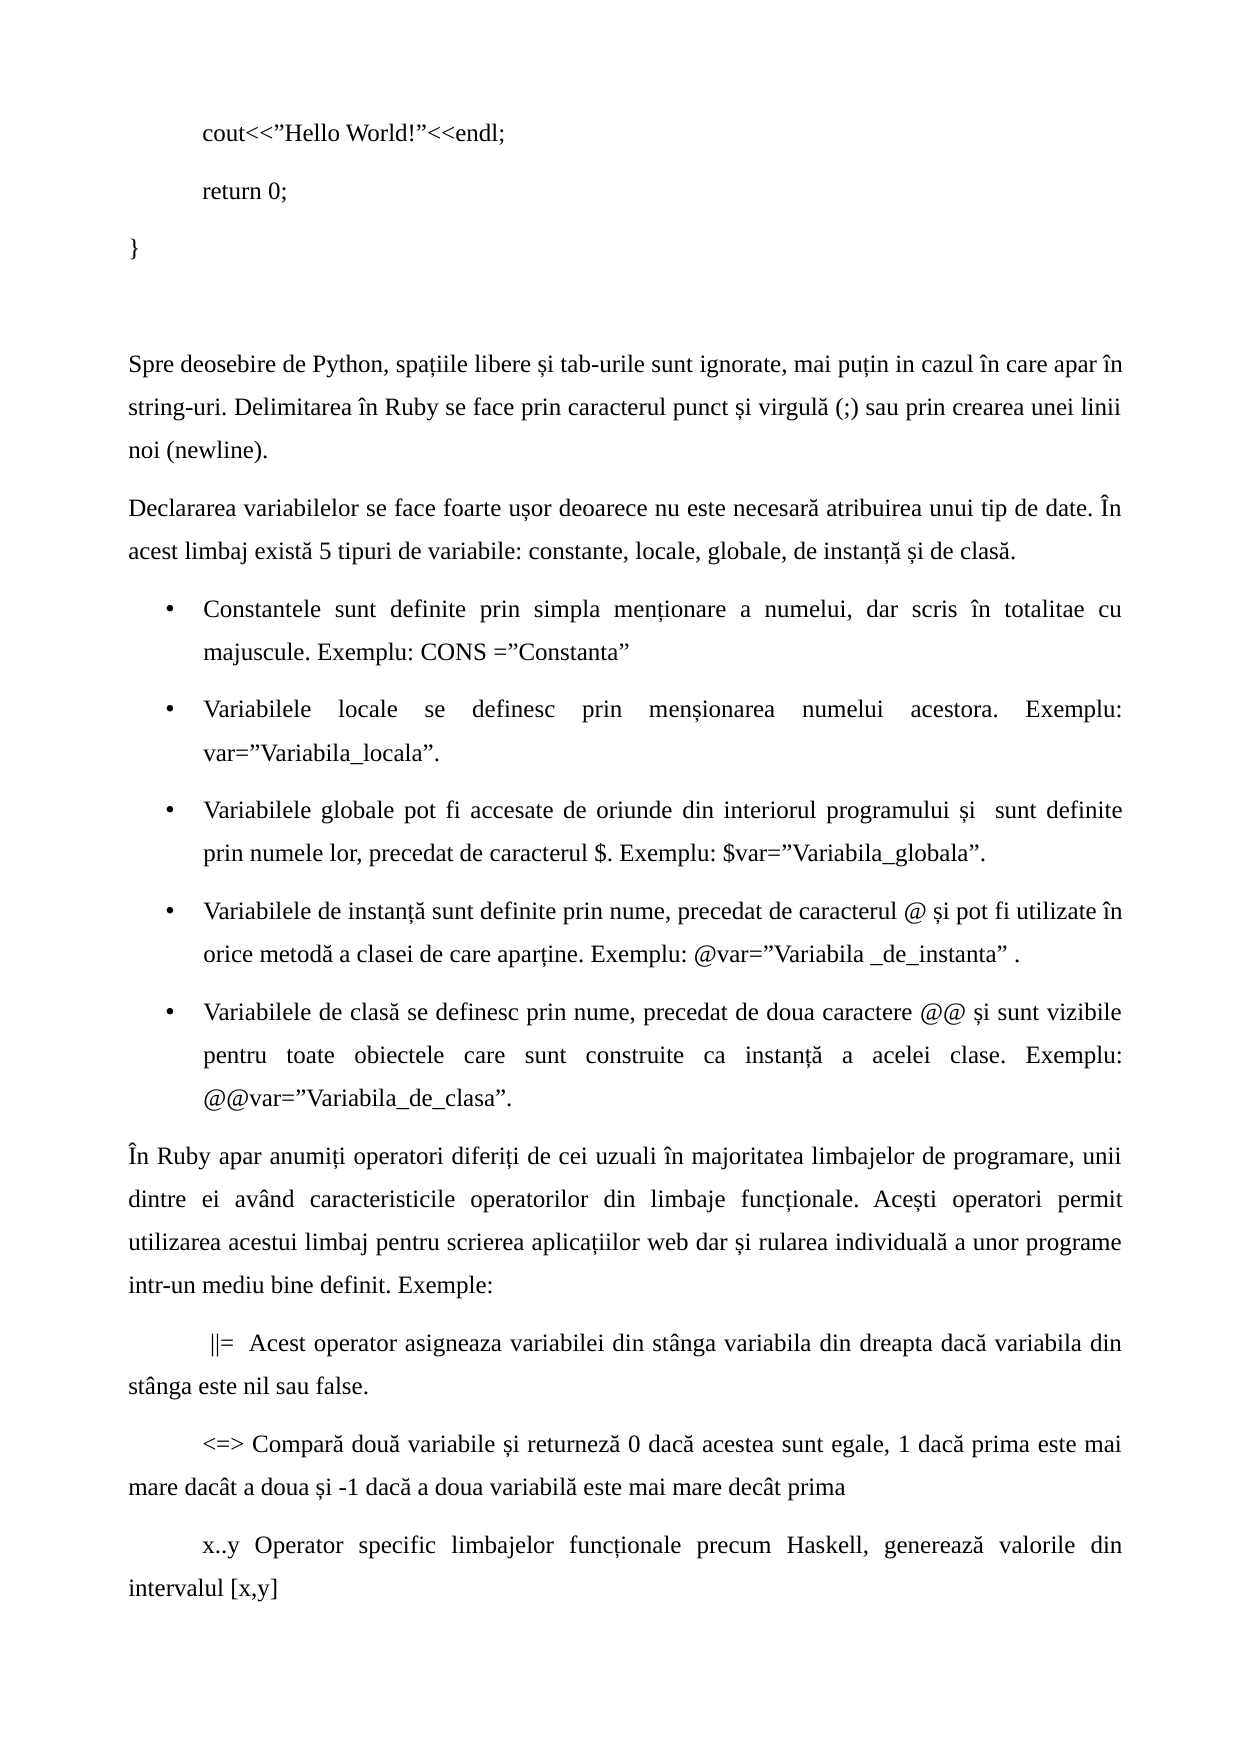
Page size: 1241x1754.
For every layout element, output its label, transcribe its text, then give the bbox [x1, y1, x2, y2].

list Variabilele globale pot fi accesate de oriunde din interiorul programului și sunt definite prin numele lor, precedat de caracterul $. Exemplu: $var=”Variabila_globala”. [166, 795, 1123, 867]
text Spre deosebire de Python, spațiile libere și tab-urile sunt ignorate, mai puțin in cazul în care apar în string-uri. Delimitarea în Ruby se face prin caracterul punct și virgulă (;) sau prin crearea unei linii noi (newline). [128, 349, 1123, 464]
text } [128, 233, 1123, 262]
list Constantele sunt definite prin simpla menționare a numelui, dar scris în totalitae cu majuscule. Exemplu: CONS =”Constanta” [166, 594, 1123, 666]
list Variabilele de instanță sunt definite prin nume, precedat de caracterul @ și pot fi utilizate în orice metodă a clasei de care aparține. Exemplu: @var=”Variabila _de_instanta” . [166, 896, 1123, 968]
list Variabilele locale se definesc prin menșionarea numelui acestora. Exemplu: var=”Variabila_locala”. [166, 694, 1123, 766]
text În Ruby apar anumiți operatori diferiți de cei uzuali în majoritatea limbajelor de programare, unii dintre ei având caracteristicile operatorilor din limbaje funcționale. Acești operatori permit utilizarea acestui limbaj pentru scrierea aplicațiilor web dar și rularea individuală a unor programe intr-un mediu bine definit. Exemple: [128, 1141, 1123, 1299]
text Declararea variabilelor se face foarte ușor deoarece nu este necesară atribuirea unui tip de date. În acest limbaj există 5 tipuri de variabile: constante, locale, globale, de instanță și de clasă. [128, 493, 1123, 565]
list Variabilele de clasă se definesc prin nume, precedat de doua caractere @@ și sunt vizibile pentru toate obiectele care sunt construite ca instanță a acelei clase. Exemplu: @@var=”Variabila_de_clasa”. [166, 997, 1123, 1112]
text x..y Operator specific limbajelor funcționale precum Haskell, generează valorile din intervalul [x,y] [128, 1530, 1123, 1602]
text return 0; [128, 176, 1123, 204]
text ||= Acest operator asigneaza variabilei din stânga variabila din dreapta dacă variabila din stânga este nil sau false. [128, 1328, 1123, 1400]
text cout<<”Hello World!”<<endl; [128, 118, 1123, 147]
text <=> Compară două variabile și returneză 0 dacă acestea sunt egale, 1 dacă prima este mai mare dacât a doua și -1 dacă a doua variabilă este mai mare decât prima [128, 1429, 1123, 1501]
